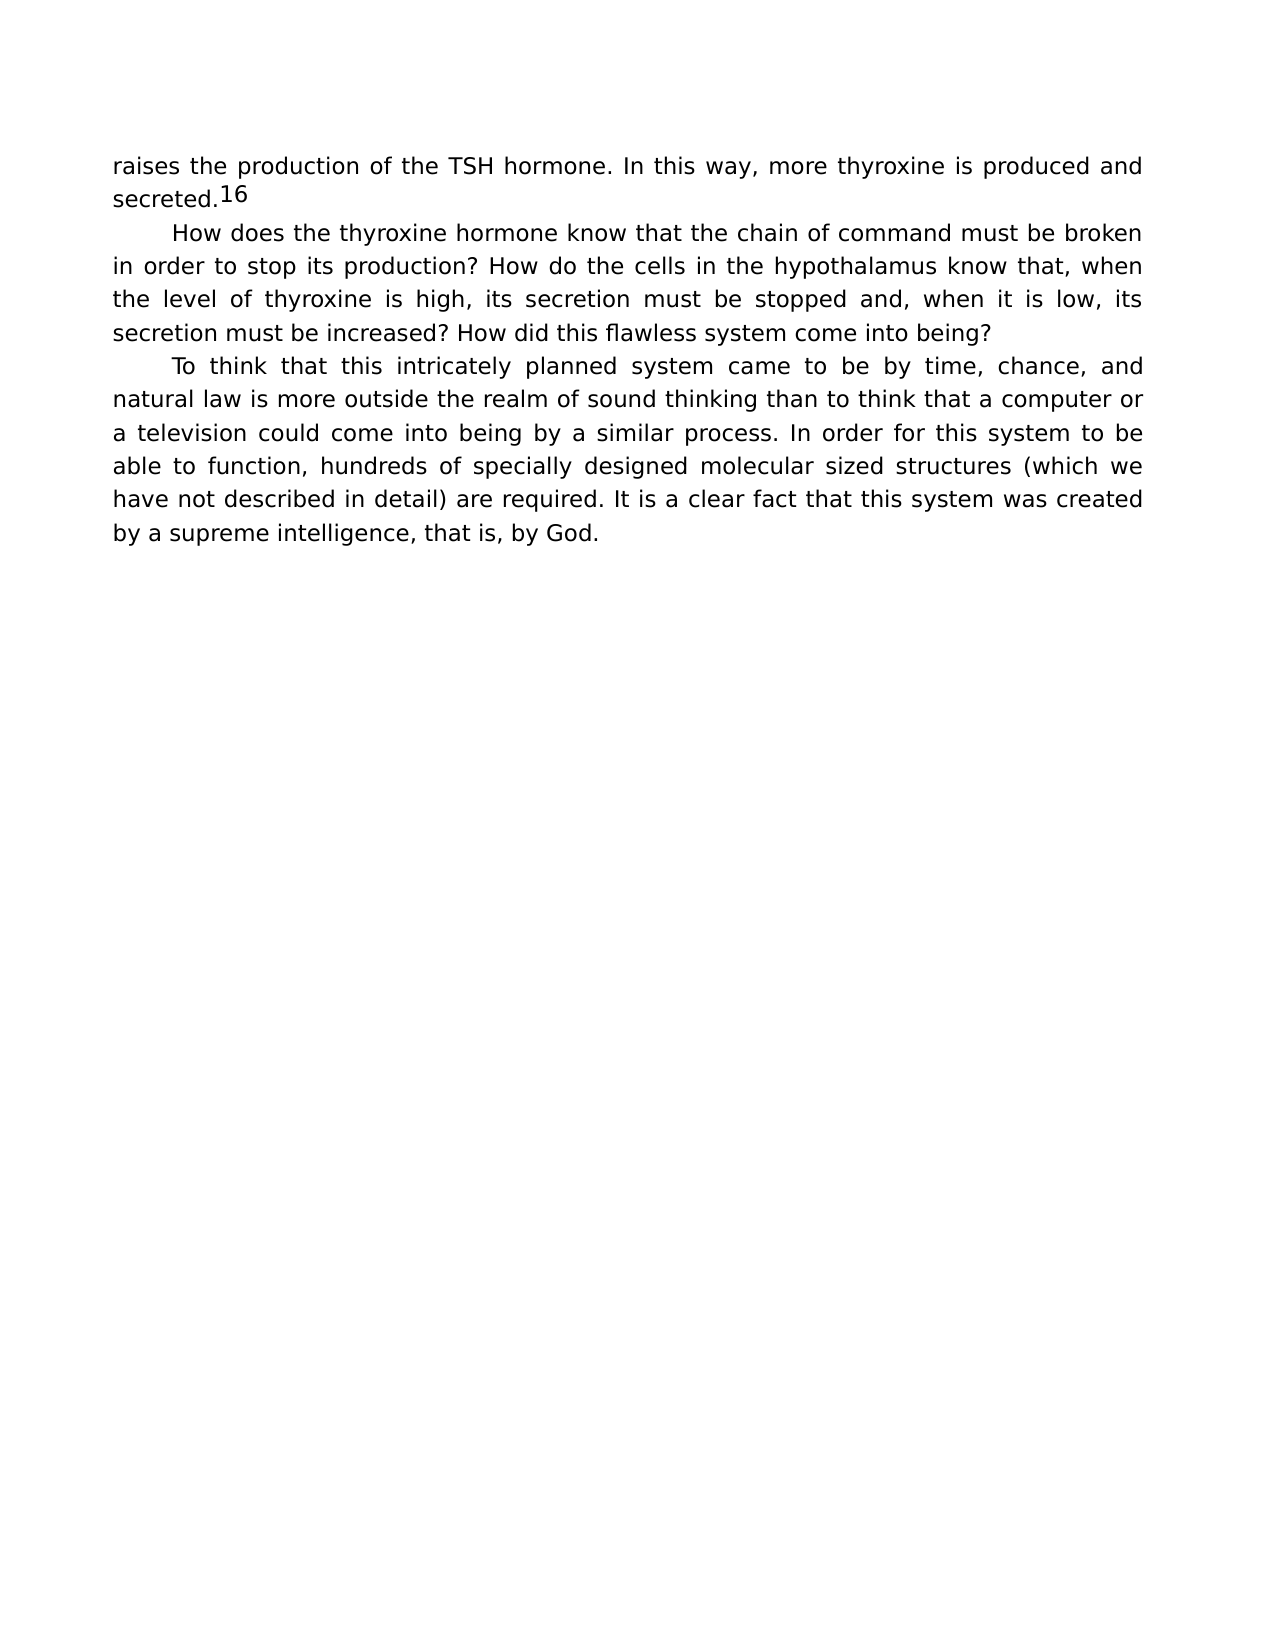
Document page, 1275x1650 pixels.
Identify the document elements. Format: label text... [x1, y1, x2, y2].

text raises the production of the TSH hormone. In this way, more thyroxine is produced and secreted.16 [112, 148, 1145, 214]
text How does the thyroxine hormone know that the chain of command must be broken in order to stop its production? How do the cells in the hypothalamus know that, when the level of thyroxine is high, its secretion must be stopped and, when it is low, its secretion must be increased? How did this flawless system come into being? [112, 214, 1145, 348]
text To think that this intricately planned system came to be by time, chance, and natural law is more outside the realm of sound thinking than to think that a computer or a television could come into being by a similar process. In order for this system to be able to function, hundreds of specially designed molecular sized structures (which we have not described in detail) are required. It is a clear fact that this system was created by a supreme intelligence, that is, by God. [112, 348, 1145, 548]
